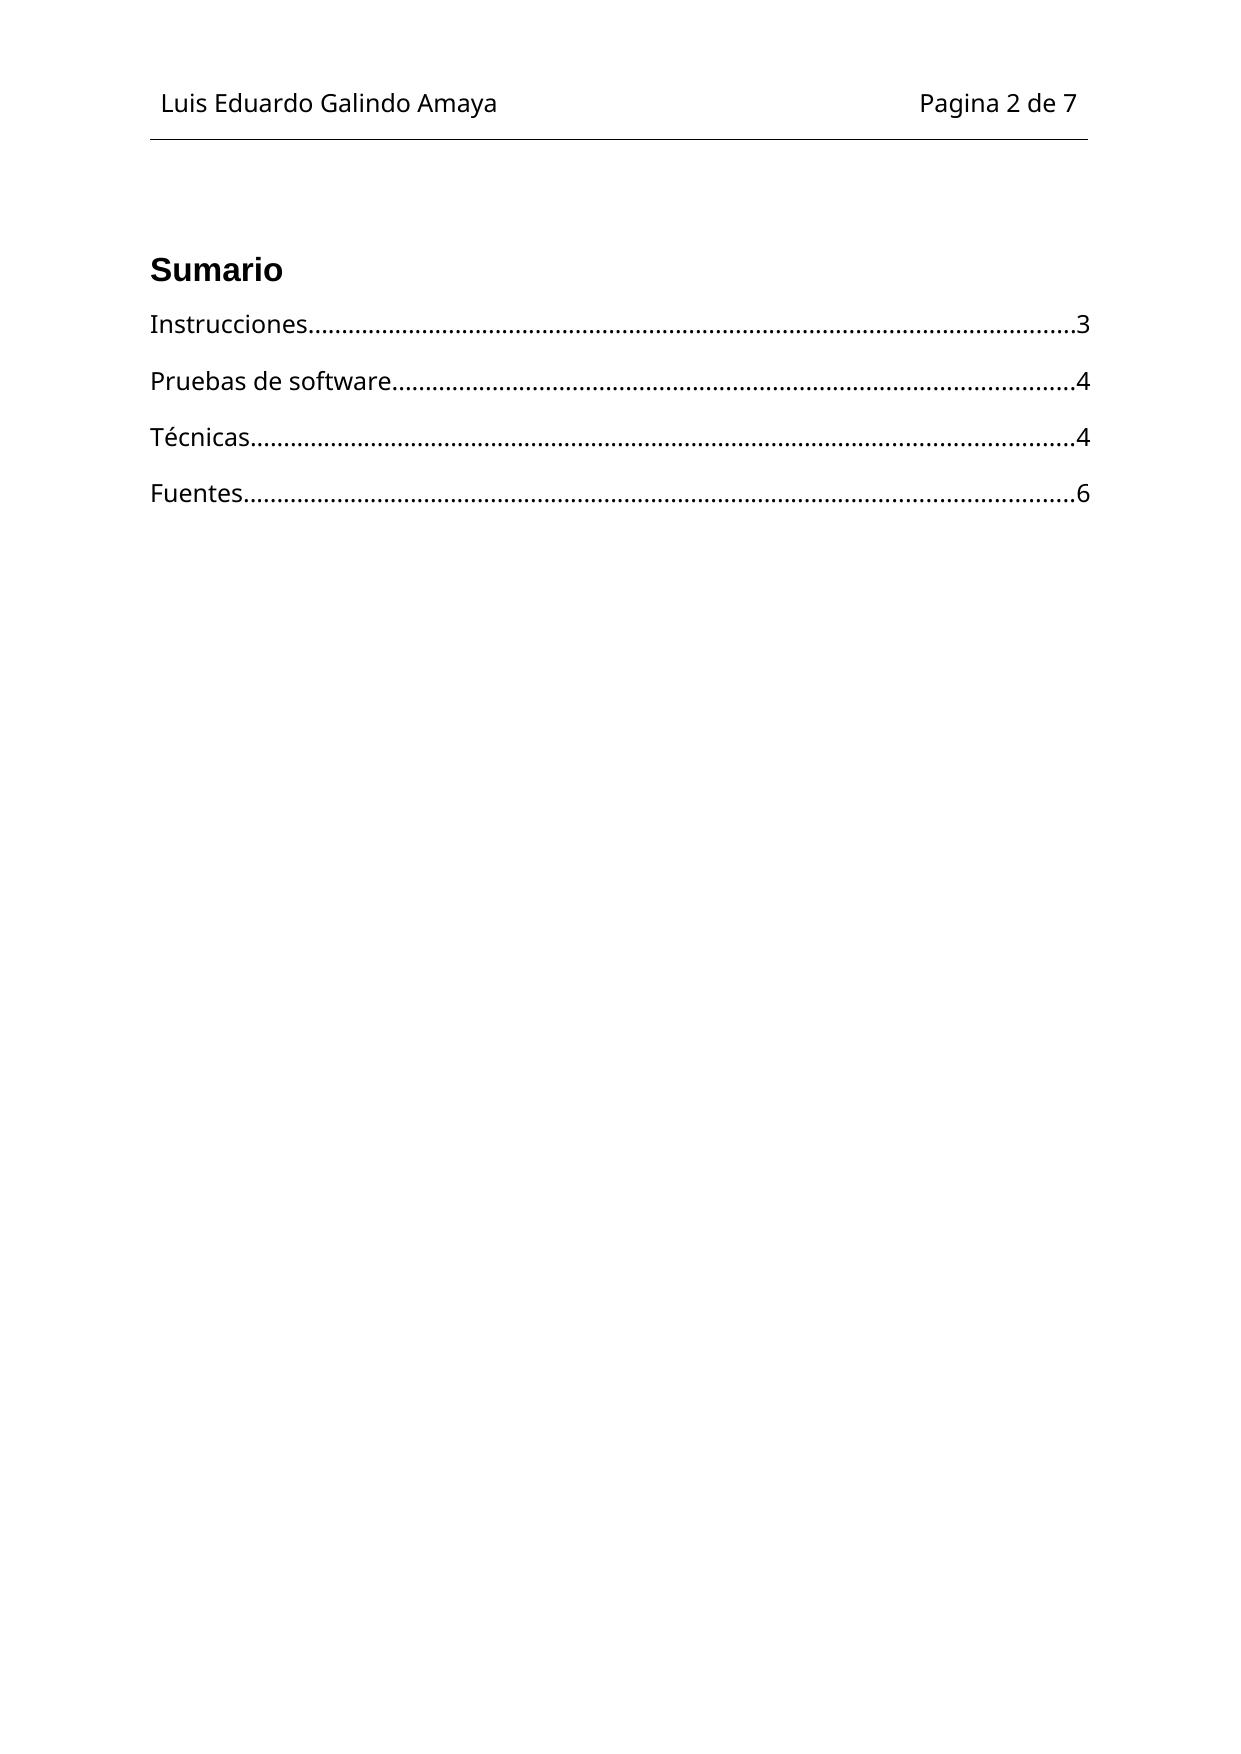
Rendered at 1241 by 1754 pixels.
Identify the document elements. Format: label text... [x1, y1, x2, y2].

text Instrucciones 3 [150, 307, 1090, 341]
subtitle Sumario [150, 250, 1090, 288]
text Técnicas 4 [150, 419, 1090, 453]
text Fuentes 6 [150, 475, 1090, 509]
text Pruebas de software 4 [150, 363, 1090, 397]
